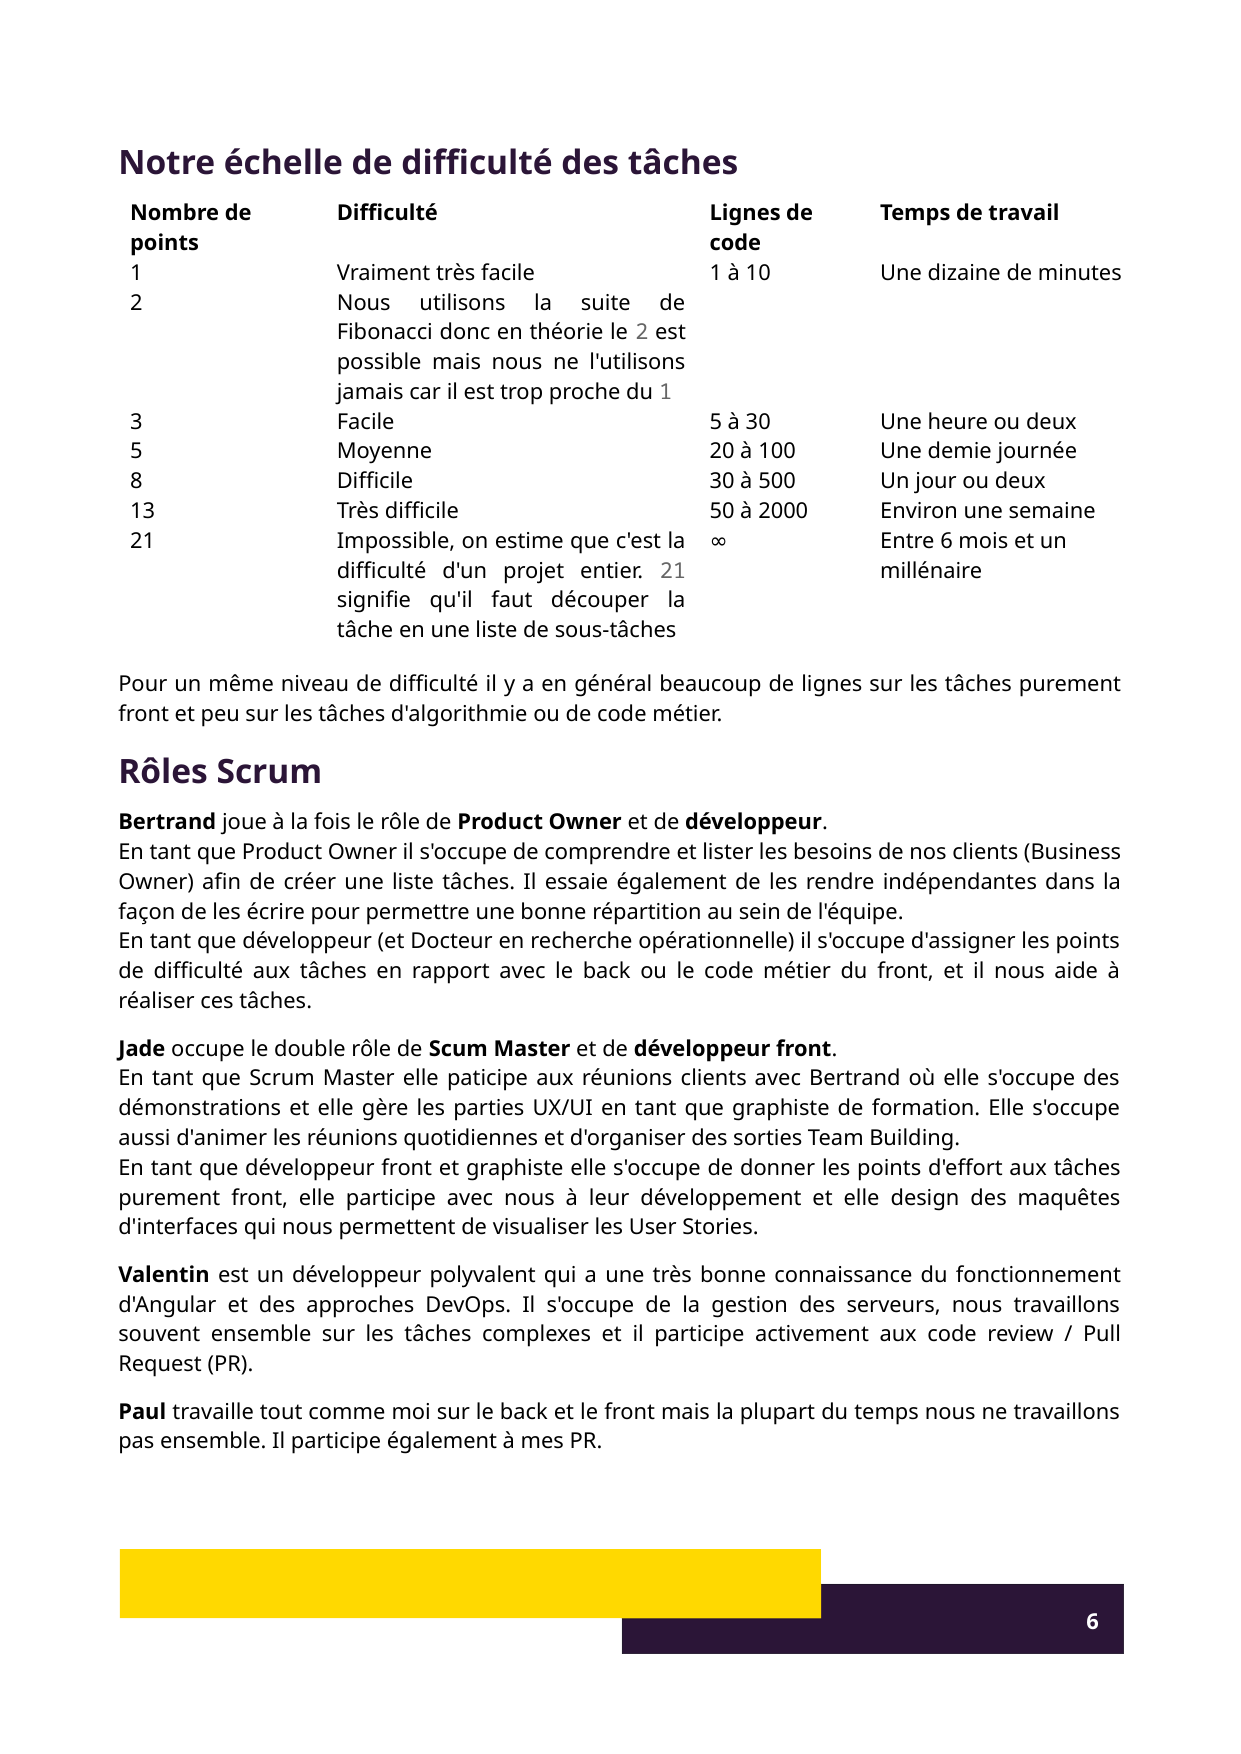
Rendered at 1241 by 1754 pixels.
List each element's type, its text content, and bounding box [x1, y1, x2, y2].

table_cell Très difficile [325, 495, 697, 525]
table_cell 1 [118, 257, 325, 287]
table_cell Moyenne [325, 436, 697, 465]
table_cell Vraiment très facile [325, 257, 697, 287]
table_cell Facile [325, 406, 697, 436]
table_header Lignes de code [698, 197, 868, 257]
table_cell 13 [118, 495, 325, 525]
table_cell Une dizaine de minutes [868, 257, 1122, 287]
table_cell Entre 6 mois et un millénaire [868, 525, 1122, 644]
table_cell ∞ [698, 525, 868, 644]
table_cell 3 [118, 406, 325, 436]
table_cell [868, 287, 1122, 406]
table_cell Un jour ou deux [868, 465, 1122, 495]
picture [119, 1549, 1124, 1654]
table_header Nombre de points [118, 197, 325, 257]
table_cell Nous utilisons la suite de Fibonacci donc en théorie le 2 est possible mais nous ne l'utilisons jamais car il est trop proche du 1 [325, 287, 697, 406]
text Paul travaille tout comme moi sur le back et le front mais la plupart du temps nous ne travaillons pas ensemble. Il participe également à mes PR. [118, 1396, 1122, 1455]
table_cell 5 [118, 436, 325, 465]
table_cell 8 [118, 465, 325, 495]
table_cell Une demie journée [868, 436, 1122, 465]
table_cell 1 à 10 [698, 257, 868, 287]
table_cell Difficile [325, 465, 697, 495]
table_cell 50 à 2000 [698, 495, 868, 525]
text En tant que développeur (et Docteur en recherche opérationnelle) il s'occupe d'assigner les points de difficulté aux tâches en rapport avec le back ou le code métier du front, et il nous aide à réaliser ces tâches. [118, 926, 1122, 1015]
table_cell 5 à 30 [698, 406, 868, 436]
table_header Difficulté [325, 197, 697, 257]
table_cell 30 à 500 [698, 465, 868, 495]
table_cell [698, 287, 868, 406]
text Pour un même niveau de difficulté il y a en général beaucoup de lignes sur les tâches purement front et peu sur les tâches d'algorithmie ou de code métier. [118, 668, 1122, 727]
table_cell Une heure ou deux [868, 406, 1122, 436]
subtitle Notre échelle de difficulté des tâches [118, 139, 1122, 185]
text En tant que Product Owner il s'occupe de comprendre et lister les besoins de nos clients (Business Owner) afin de créer une liste tâches. Il essaie également de les rendre indépendantes dans la façon de les écrire pour permettre une bonne répartition au sein de l'équipe. [118, 836, 1122, 926]
text En tant que Scrum Master elle paticipe aux réunions clients avec Bertrand où elle s'occupe des démonstrations et elle gère les parties UX/UI en tant que graphiste de formation. Elle s'occupe aussi d'animer les réunions quotidiennes et d'organiser des sorties Team Building. [118, 1062, 1122, 1152]
text Jade occupe le double rôle de Scum Master et de développeur front. [118, 1033, 1122, 1062]
table_cell 20 à 100 [698, 436, 868, 465]
table_cell Environ une semaine [868, 495, 1122, 525]
table_cell Impossible, on estime que c'est la difficulté d'un projet entier. 21 signifie qu'il faut découper la tâche en une liste de sous-tâches [325, 525, 697, 644]
table_header Temps de travail [868, 197, 1122, 257]
text Bertrand joue à la fois le rôle de Product Owner et de développeur. [118, 806, 1122, 836]
text Valentin est un développeur polyvalent qui a une très bonne connaissance du fonctionnement d'Angular et des approches DevOps. Il s'occupe de la gestion des serveurs, nous travaillons souvent ensemble sur les tâches complexes et il participe activement aux code review / Pull Request (PR). [118, 1259, 1122, 1378]
subtitle Rôles Scrum [118, 748, 1122, 794]
table_cell 2 [118, 287, 325, 406]
text En tant que développeur front et graphiste elle s'occupe de donner les points d'effort aux tâches purement front, elle participe avec nous à leur développement et elle design des maquêtes d'interfaces qui nous permettent de visualiser les User Stories. [118, 1152, 1122, 1241]
table_cell 21 [118, 525, 325, 644]
